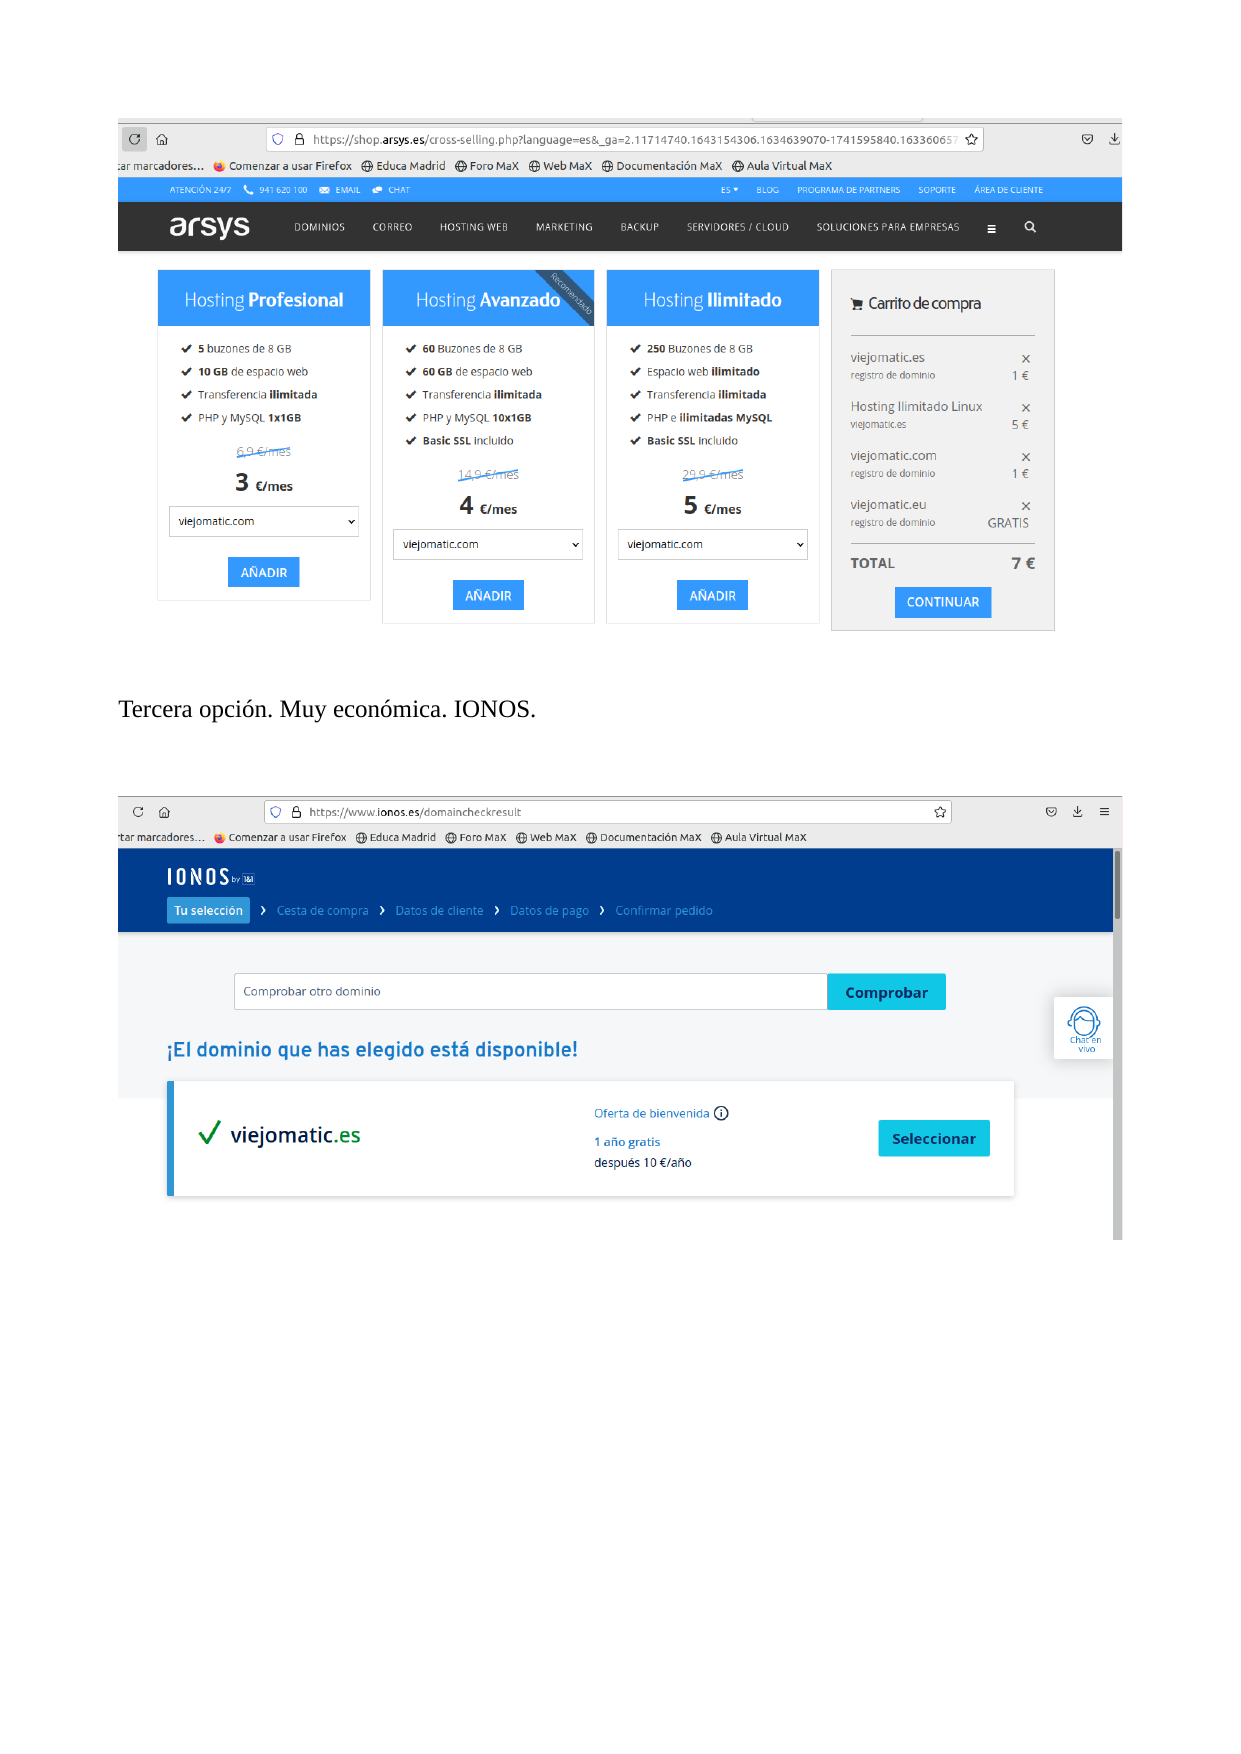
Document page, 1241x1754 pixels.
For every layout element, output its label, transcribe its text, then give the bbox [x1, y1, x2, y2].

text Tercera opción. Muy económica. IONOS. [118, 694, 1122, 723]
picture [118, 796, 1123, 1240]
picture [118, 118, 1123, 643]
